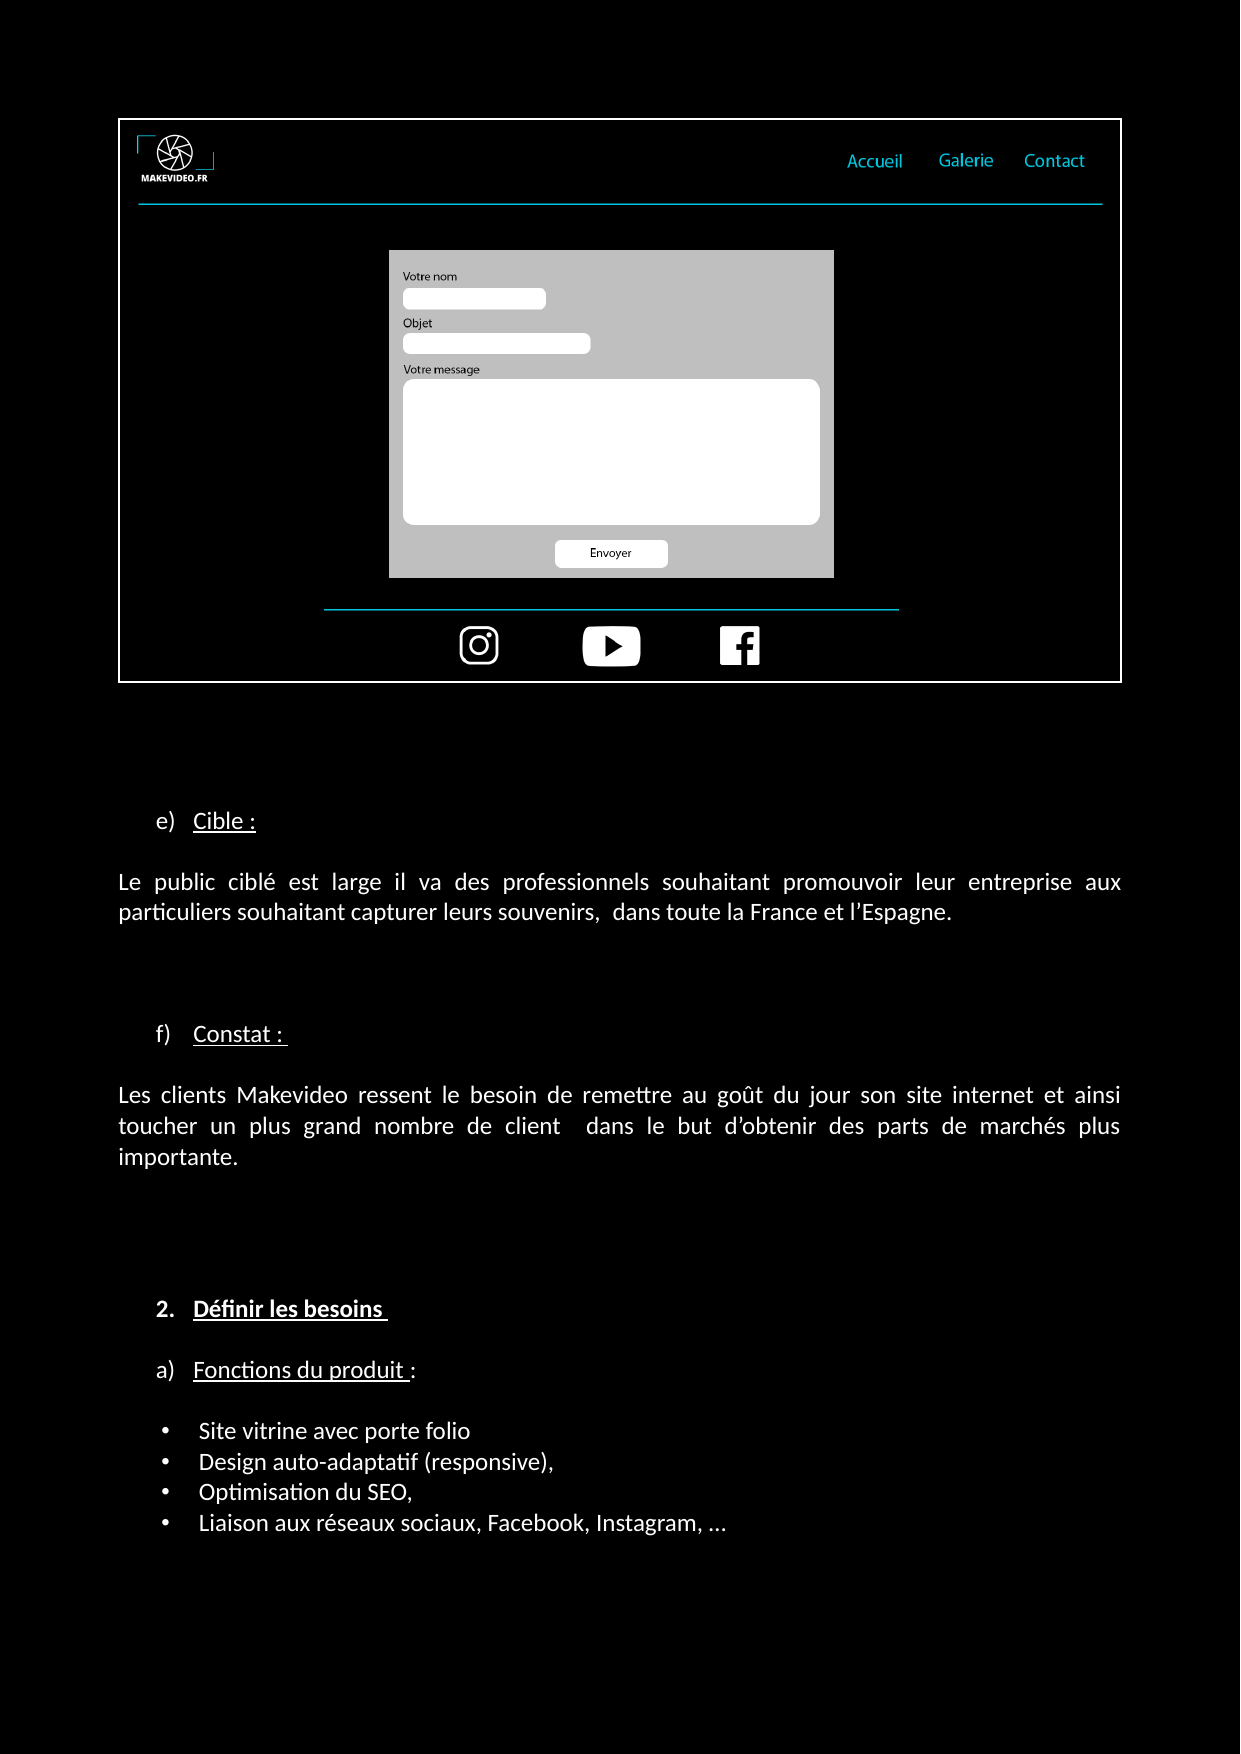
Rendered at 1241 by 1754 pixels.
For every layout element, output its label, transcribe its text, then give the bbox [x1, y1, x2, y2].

picture [123, 123, 1118, 678]
text Les clients Makevideo ressent le besoin de remettre au goût du jour son site internet et ainsi toucher un plus grand nombre de client dans le but d’obtenir des parts de marchés plus importante. [118, 1079, 1122, 1171]
list Le public ciblé est large il va des professionnels souhaitant promouvoir leur entreprise aux particuliers souhaitant capturer leurs souvenirs, dans toute la France et l’Espagne. [118, 866, 1122, 927]
list Définir les besoins [156, 1293, 1122, 1324]
list Liaison aux réseaux sociaux, Facebook, Instagram, … [161, 1507, 1122, 1537]
list Constat : [156, 1018, 1122, 1049]
list Optimisation du SEO, [161, 1476, 1122, 1507]
list Site vitrine avec porte folio [161, 1415, 1122, 1446]
list Cible : [156, 805, 1122, 835]
list Design auto-adaptatif (responsive), [161, 1446, 1122, 1476]
list Fonctions du produit : [156, 1354, 1122, 1385]
